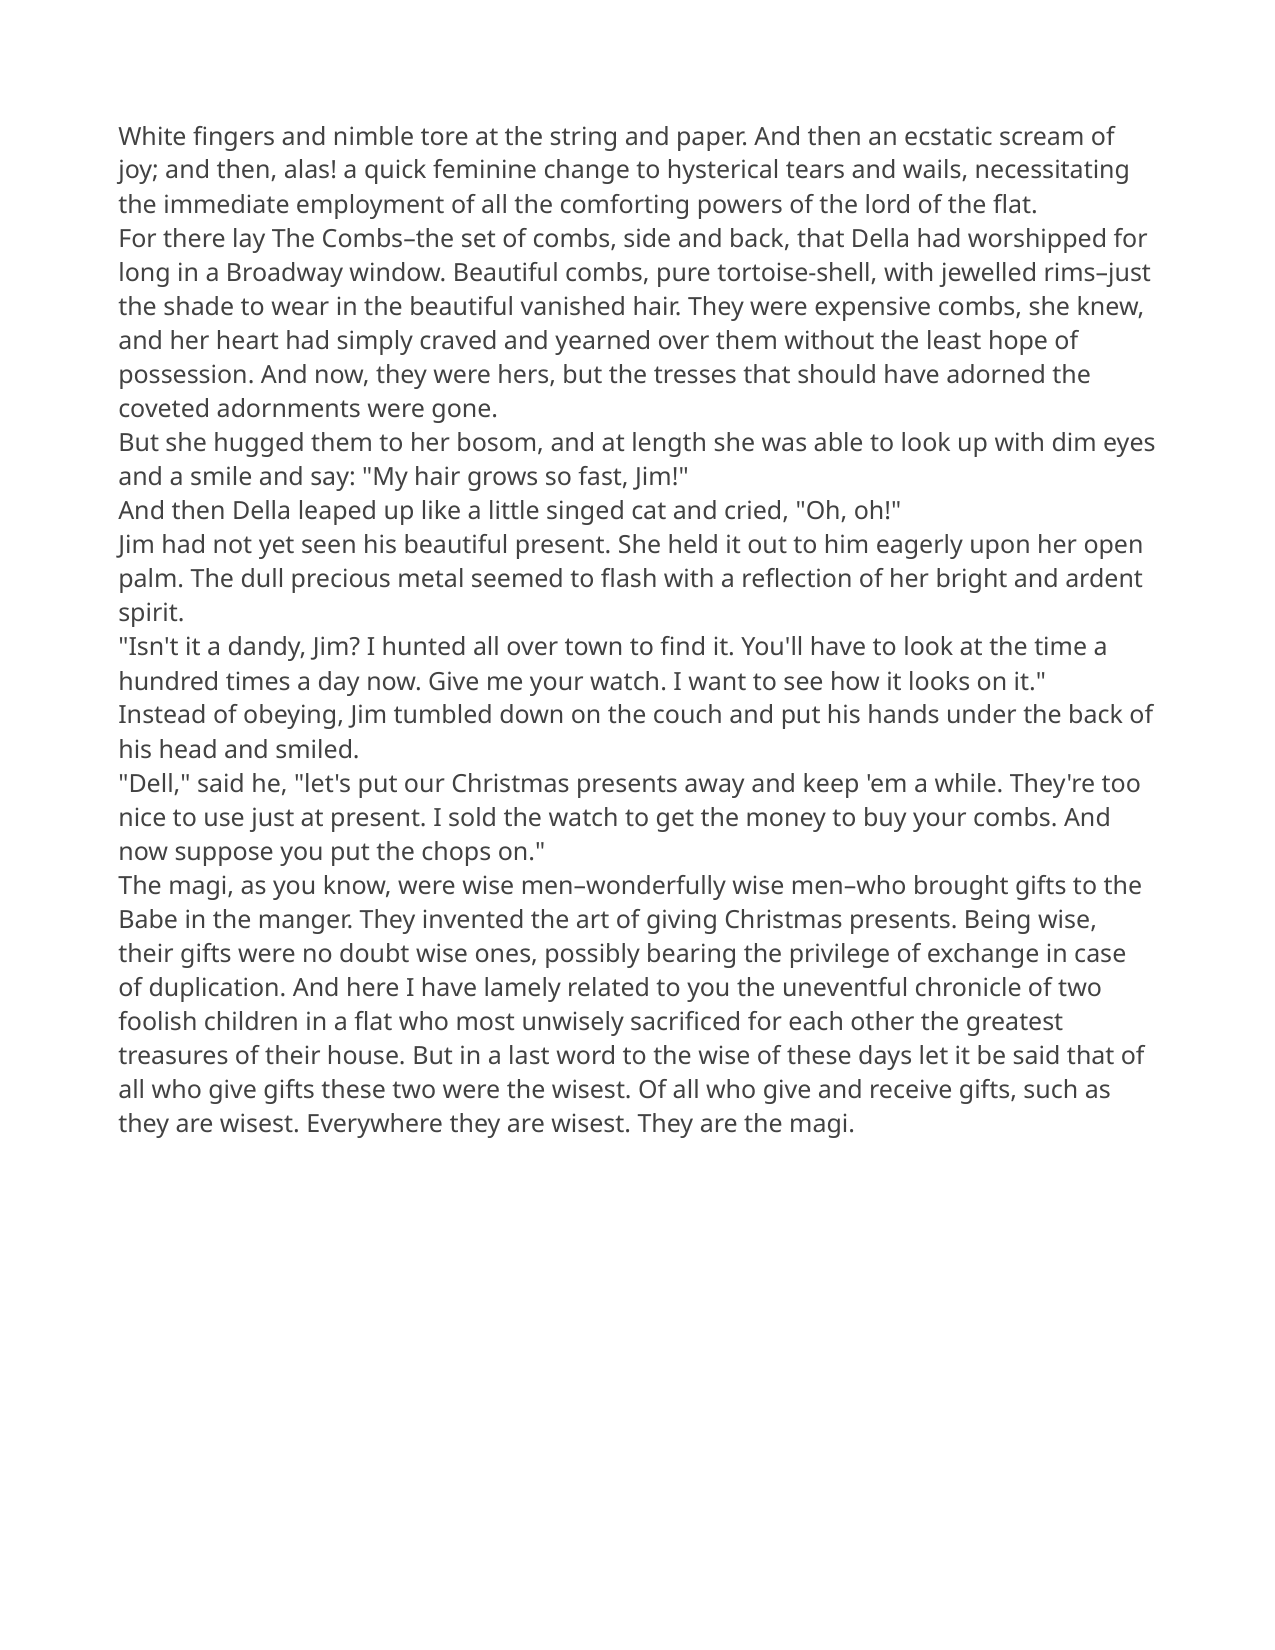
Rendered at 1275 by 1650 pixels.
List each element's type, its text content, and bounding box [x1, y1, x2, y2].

text But she hugged them to her bosom, and at length she was able to look up with dim eyes and a smile and say: "My hair grows so fast, Jim!" [118, 425, 1157, 493]
text "Isn't it a dandy, Jim? I hunted all over town to find it. You'll have to look at the time a hundred times a day now. Give me your watch. I want to see how it looks on it." [118, 629, 1157, 697]
text For there lay The Combs–the set of combs, side and back, that Della had worshipped for long in a Broadway window. Beautiful combs, pure tortoise-shell, with jewelled rims–just the shade to wear in the beautiful vanished hair. They were expensive combs, she knew, and her heart had simply craved and yearned over them without the least hope of possession. And now, they were hers, but the tresses that should have adorned the coveted adornments were gone. [118, 220, 1157, 425]
text White fingers and nimble tore at the string and paper. And then an ecstatic scream of joy; and then, alas! a quick feminine change to hysterical tears and wails, necessitating the immediate employment of all the comforting powers of the lord of the flat. [118, 118, 1157, 220]
text And then Della leaped up like a little singed cat and cried, "Oh, oh!" [118, 493, 1157, 527]
text "Dell," said he, "let's put our Christmas presents away and keep 'em a while. They're too nice to use just at present. I sold the watch to get the money to buy your combs. And now suppose you put the chops on." [118, 765, 1157, 867]
text Instead of obeying, Jim tumbled down on the couch and put his hands under the back of his head and smiled. [118, 697, 1157, 765]
text Jim had not yet seen his beautiful present. She held it out to him eagerly upon her open palm. The dull precious metal seemed to flash with a reflection of her bright and ardent spirit. [118, 527, 1157, 629]
text The magi, as you know, were wise men–wonderfully wise men–who brought gifts to the Babe in the manger. They invented the art of giving Christmas presents. Being wise, their gifts were no doubt wise ones, possibly bearing the privilege of exchange in case of duplication. And here I have lamely related to you the uneventful chronicle of two foolish children in a flat who most unwisely sacrificed for each other the greatest treasures of their house. But in a last word to the wise of these days let it be said that of all who give gifts these two were the wisest. Of all who give and receive gifts, such as they are wisest. Everywhere they are wisest. They are the magi. [118, 867, 1157, 1140]
